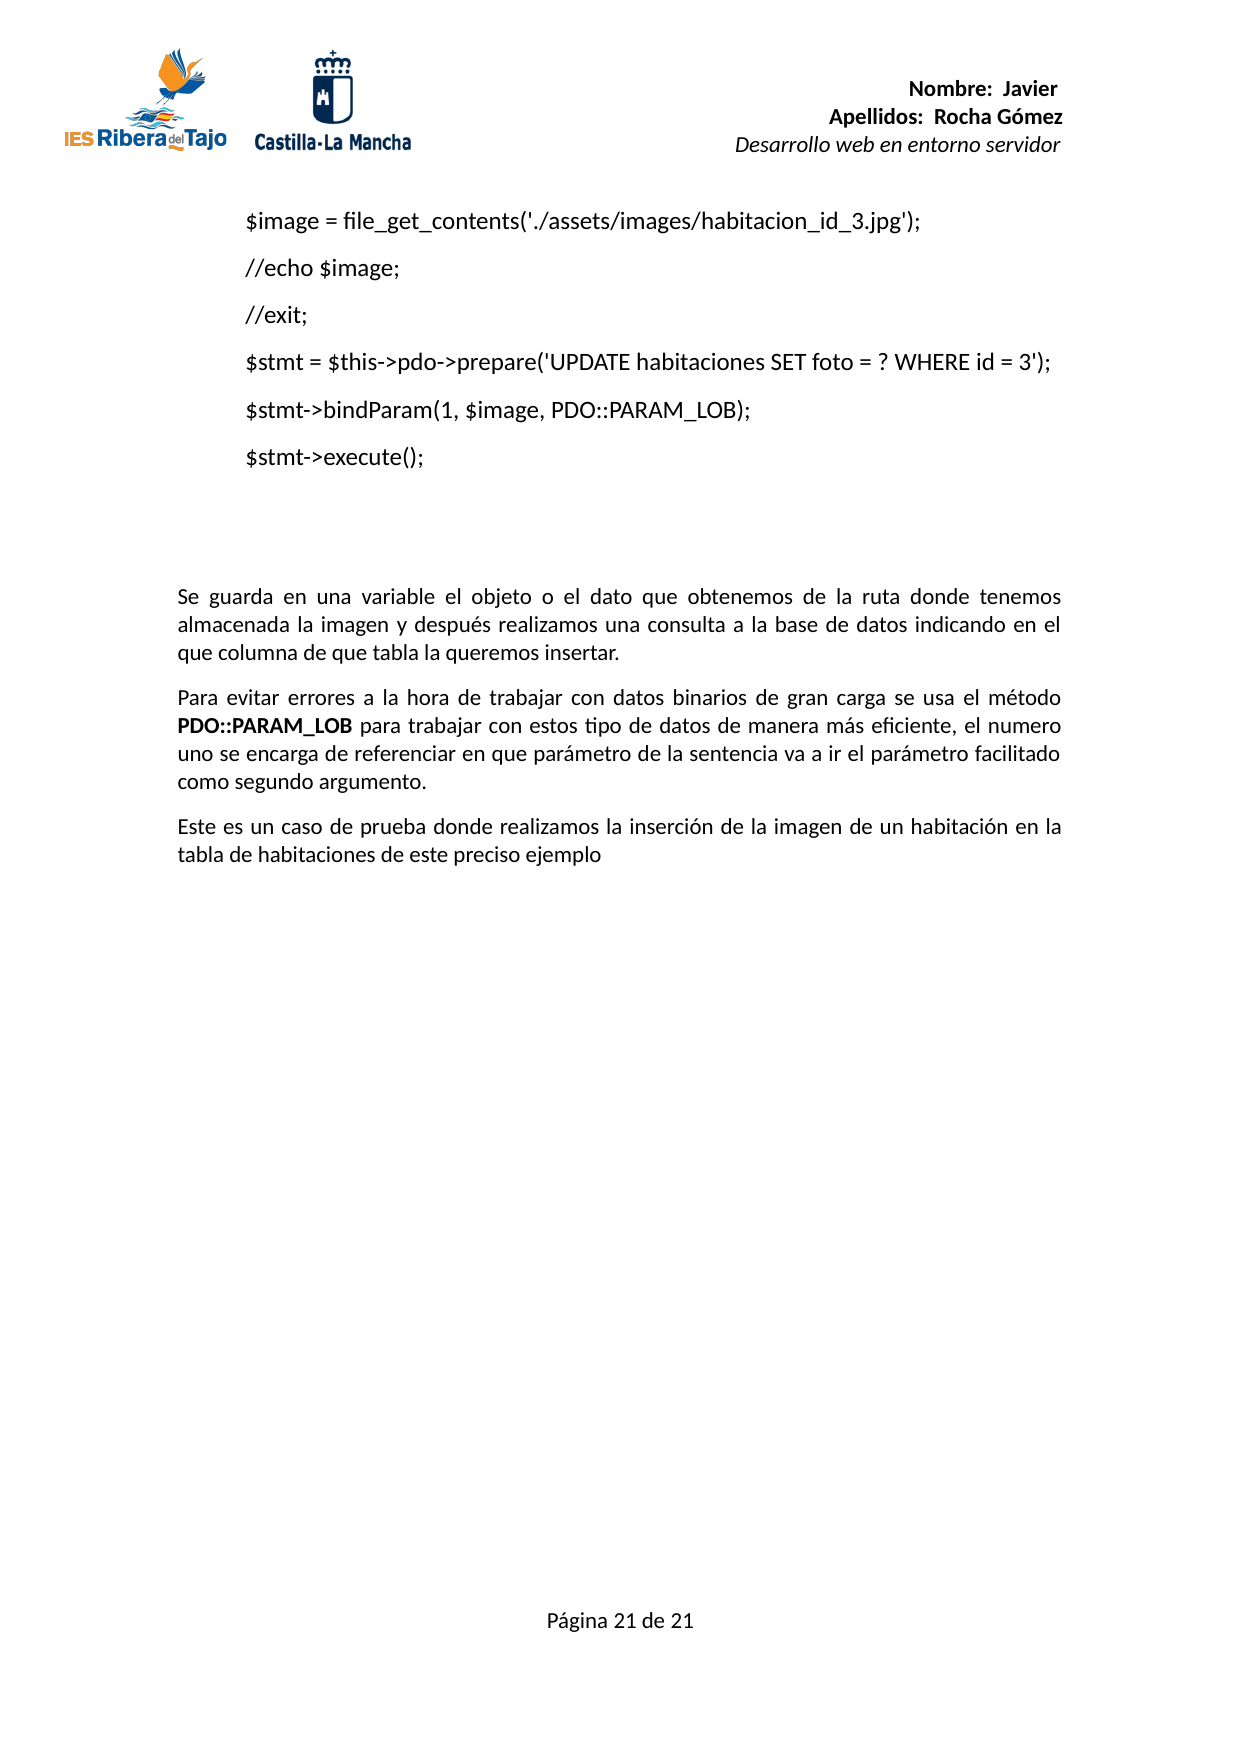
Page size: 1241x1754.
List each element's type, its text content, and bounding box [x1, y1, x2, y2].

text //exit; [177, 299, 1063, 330]
text $image = file_get_contents('./assets/images/habitacion_id_3.jpg'); [177, 205, 1063, 236]
text $stmt->bindParam(1, $image, PDO::PARAM_LOB); [177, 394, 1063, 424]
text //echo $image; [177, 252, 1063, 283]
text $stmt->execute(); [177, 441, 1063, 471]
text Este es un caso de prueba donde realizamos la inserción de la imagen de un habitación en la tabla de habitaciones de este preciso ejemplo [177, 812, 1063, 868]
text Se guarda en una variable el objeto o el dato que obtenemos de la ruta donde tenemos almacenada la imagen y después realizamos una consulta a la base de datos indicando en el que columna de que tabla la queremos insertar. [177, 582, 1063, 667]
text Para evitar errores a la hora de trabajar con datos binarios de gran carga se usa el método PDO::PARAM_LOB para trabajar con estos tipo de datos de manera más eficiente, el numero uno se encarga de referenciar en que parámetro de la sentencia va a ir el parámetro facilitado como segundo argumento. [177, 683, 1063, 795]
text $stmt = $this->pdo->prepare('UPDATE habitaciones SET foto = ? WHERE id = 3'); [177, 347, 1063, 377]
